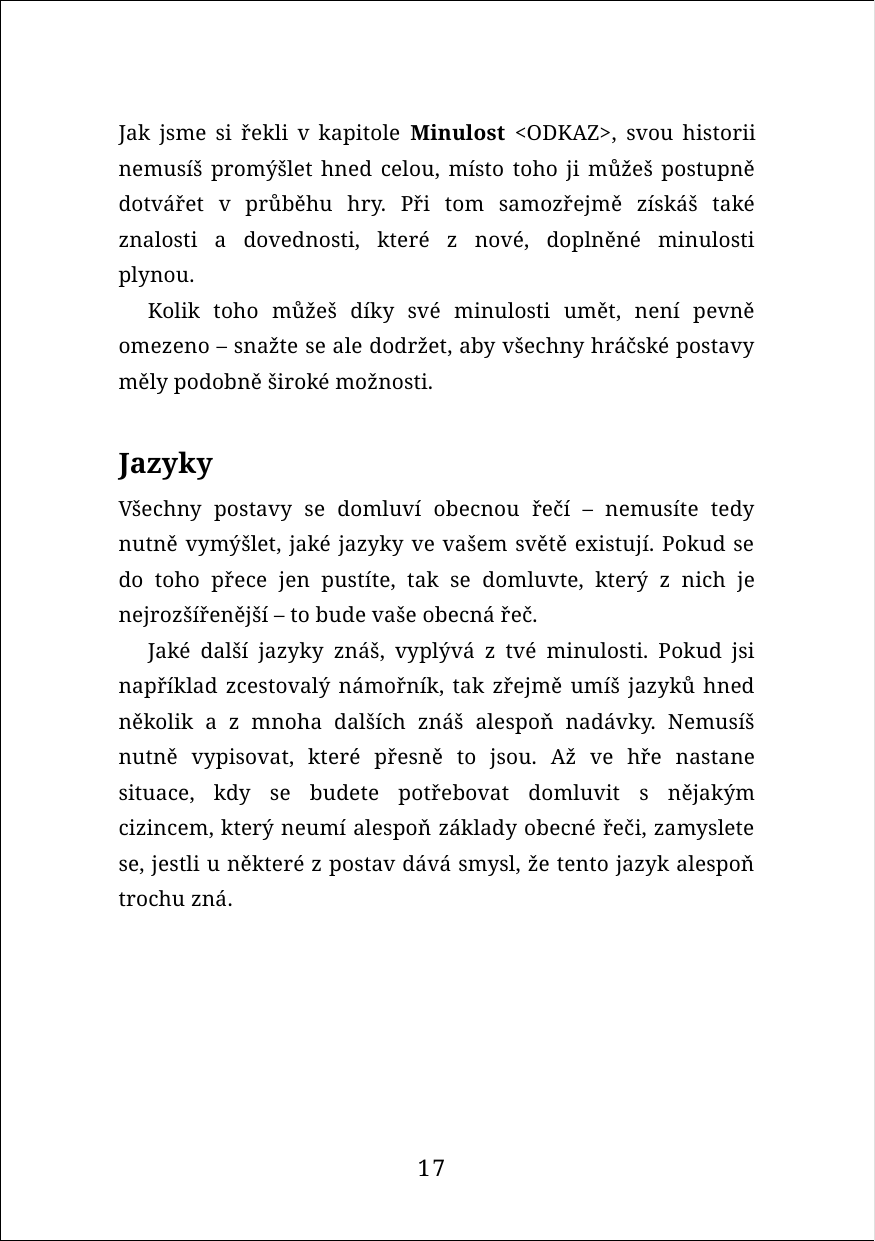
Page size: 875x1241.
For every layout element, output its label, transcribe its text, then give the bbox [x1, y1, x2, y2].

subtitle Jazyky [118, 444, 756, 482]
text Jak jsme si řekli v kapitole Minulost <ODKAZ>, svou historii nemusíš promýšlet hned celou, místo toho ji můžeš postupně dotvářet v průběhu hry. Při tom samozřejmě získáš také znalosti a dovednosti, které z nové, doplněné minulosti plynou. Kolik toho můžeš díky své minulosti umět, není pevně omezeno – snažte se ale dodržet, aby všechny hráčské postavy měly podobně široké možnosti. [118, 118, 756, 395]
text Všechny postavy se domluví obecnou řečí – nemusíte tedy nutně vymýšlet, jaké jazyky ve vašem světě existují. Pokud se do toho přece jen pustíte, tak se domluvte, který z nich je nejrozšířenější – to bude vaše obecná řeč. Jaké další jazyky znáš, vyplývá z tvé minulosti. Pokud jsi například zcestovalý námořník, tak zřejmě umíš jazyků hned několik a z mnoha dalších znáš alespoň nadávky. Nemusíš nutně vypisovat, které přesně to jsou. Až ve hře nastane situace, kdy se budete potřebovat domluvit s nějakým cizincem, který neumí alespoň základy obecné řeči, zamyslete se, jestli u některé z postav dává smysl, že tento jazyk alespoň trochu zná. [118, 494, 756, 913]
